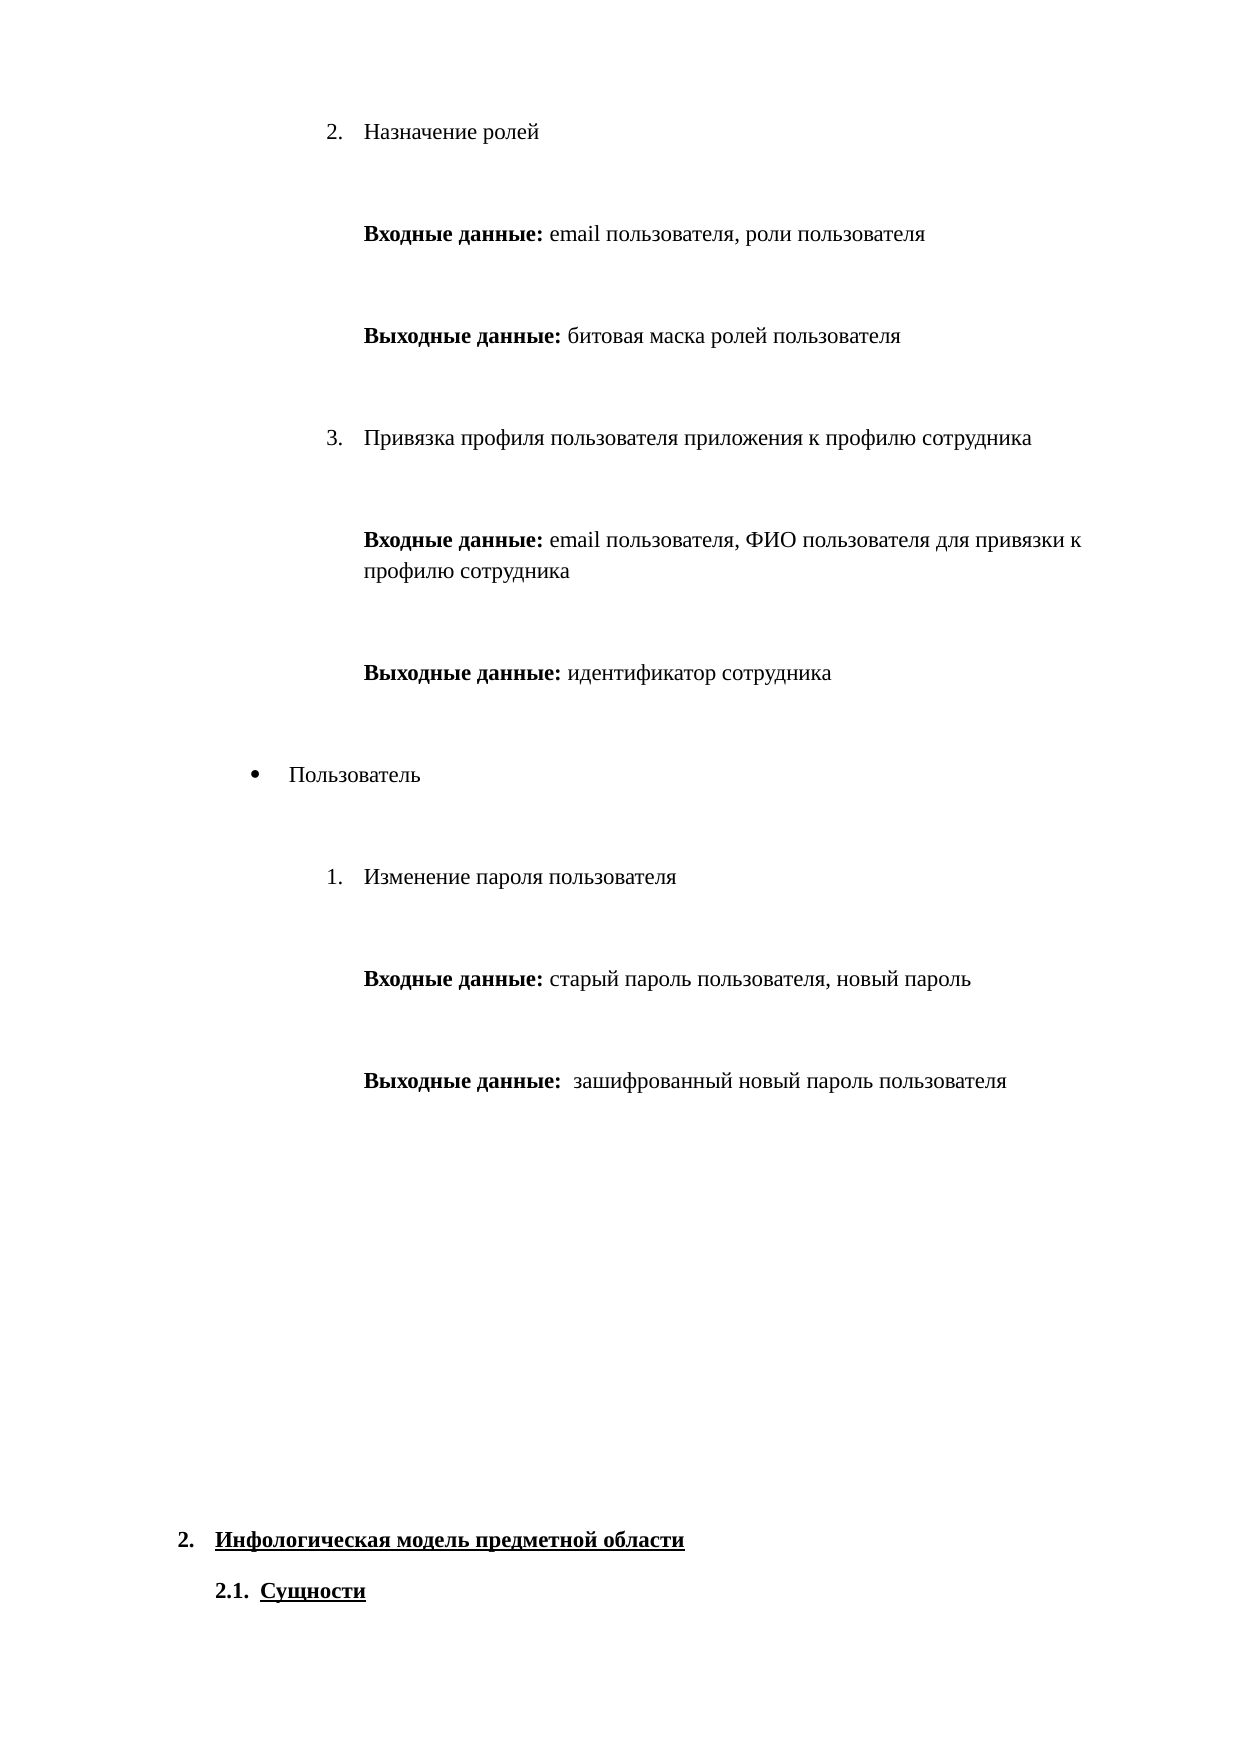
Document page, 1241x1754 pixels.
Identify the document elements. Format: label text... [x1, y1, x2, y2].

list Входные данные: старый пароль пользователя, новый пароль [363, 965, 1152, 991]
list Назначение ролей [326, 118, 1152, 144]
list Входные данные: email пользователя, ФИО пользователя для привязки к профилю сотрудника [363, 526, 1152, 583]
list Сущности [215, 1577, 1152, 1604]
list Пользователь [251, 761, 1152, 787]
list Выходные данные: битовая маска ролей пользователя [363, 322, 1152, 349]
list Выходные данные: зашифрованный новый пароль пользователя [363, 1067, 1152, 1093]
list Выходные данные: идентификатор сотрудника [363, 659, 1152, 685]
list Изменение пароля пользователя [326, 863, 1152, 889]
list Инфологическая модель предметной области [177, 1526, 1152, 1553]
list Привязка профиля пользователя приложения к профилю сотрудника [326, 424, 1152, 451]
list Входные данные: email пользователя, роли пользователя [363, 220, 1152, 247]
